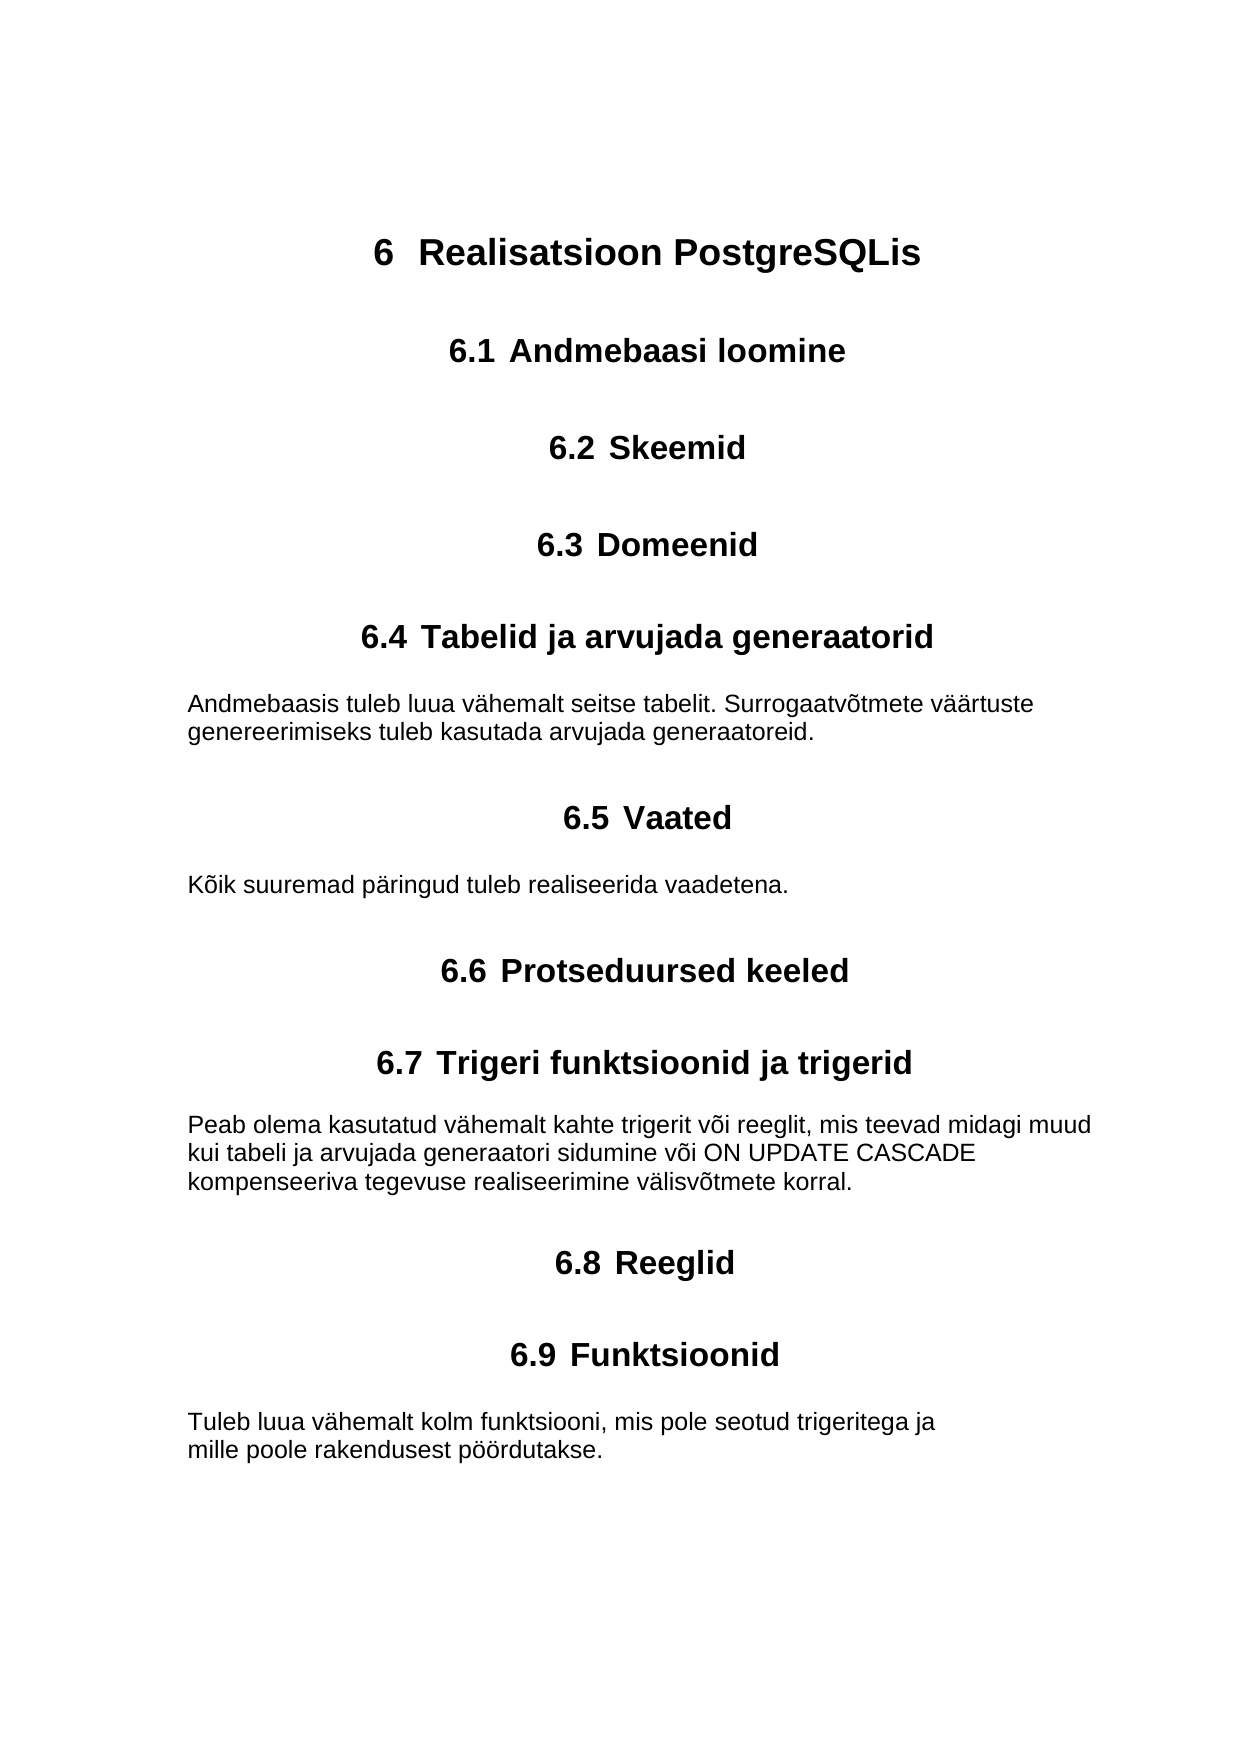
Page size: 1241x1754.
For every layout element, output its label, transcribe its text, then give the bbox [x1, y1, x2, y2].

subtitle Protseduursed keeled [182, 952, 1107, 989]
subtitle Tabelid ja arvujada generaatorid [187, 618, 1107, 656]
text Tuleb luua vähemalt kolm funktsiooni, mis pole seotud trigeritega ja [187, 1408, 1107, 1436]
subtitle Andmebaasi loomine [187, 332, 1107, 370]
text Andmebaasis tuleb luua vähemalt seitse tabelit. Surrogaatvõtmete väärtuste genereerimiseks tuleb kasutada arvujada generaatoreid. [187, 690, 1107, 746]
subtitle Funktsioonid [182, 1336, 1107, 1374]
subtitle Skeemid [187, 429, 1107, 467]
subtitle Realisatsioon PostgreSQLis [187, 231, 1107, 273]
text Kõik suuremad päringud tuleb realiseerida vaadetena. [187, 871, 1107, 899]
subtitle Trigeri funktsioonid ja trigerid [182, 1044, 1107, 1082]
text mille poole rakendusest pöördutakse. [187, 1436, 1107, 1464]
subtitle Vaated [187, 799, 1107, 836]
subtitle Domeenid [187, 526, 1107, 563]
subtitle Reeglid [182, 1244, 1107, 1281]
text Peab olema kasutatud vähemalt kahte trigerit või reeglit, mis teevad midagi muud kui tabeli ja arvujada generaatori sidumine või ON UPDATE CASCADE kompenseeriva tegevuse realiseerimine välisvõtmete korral. [187, 1111, 1107, 1195]
